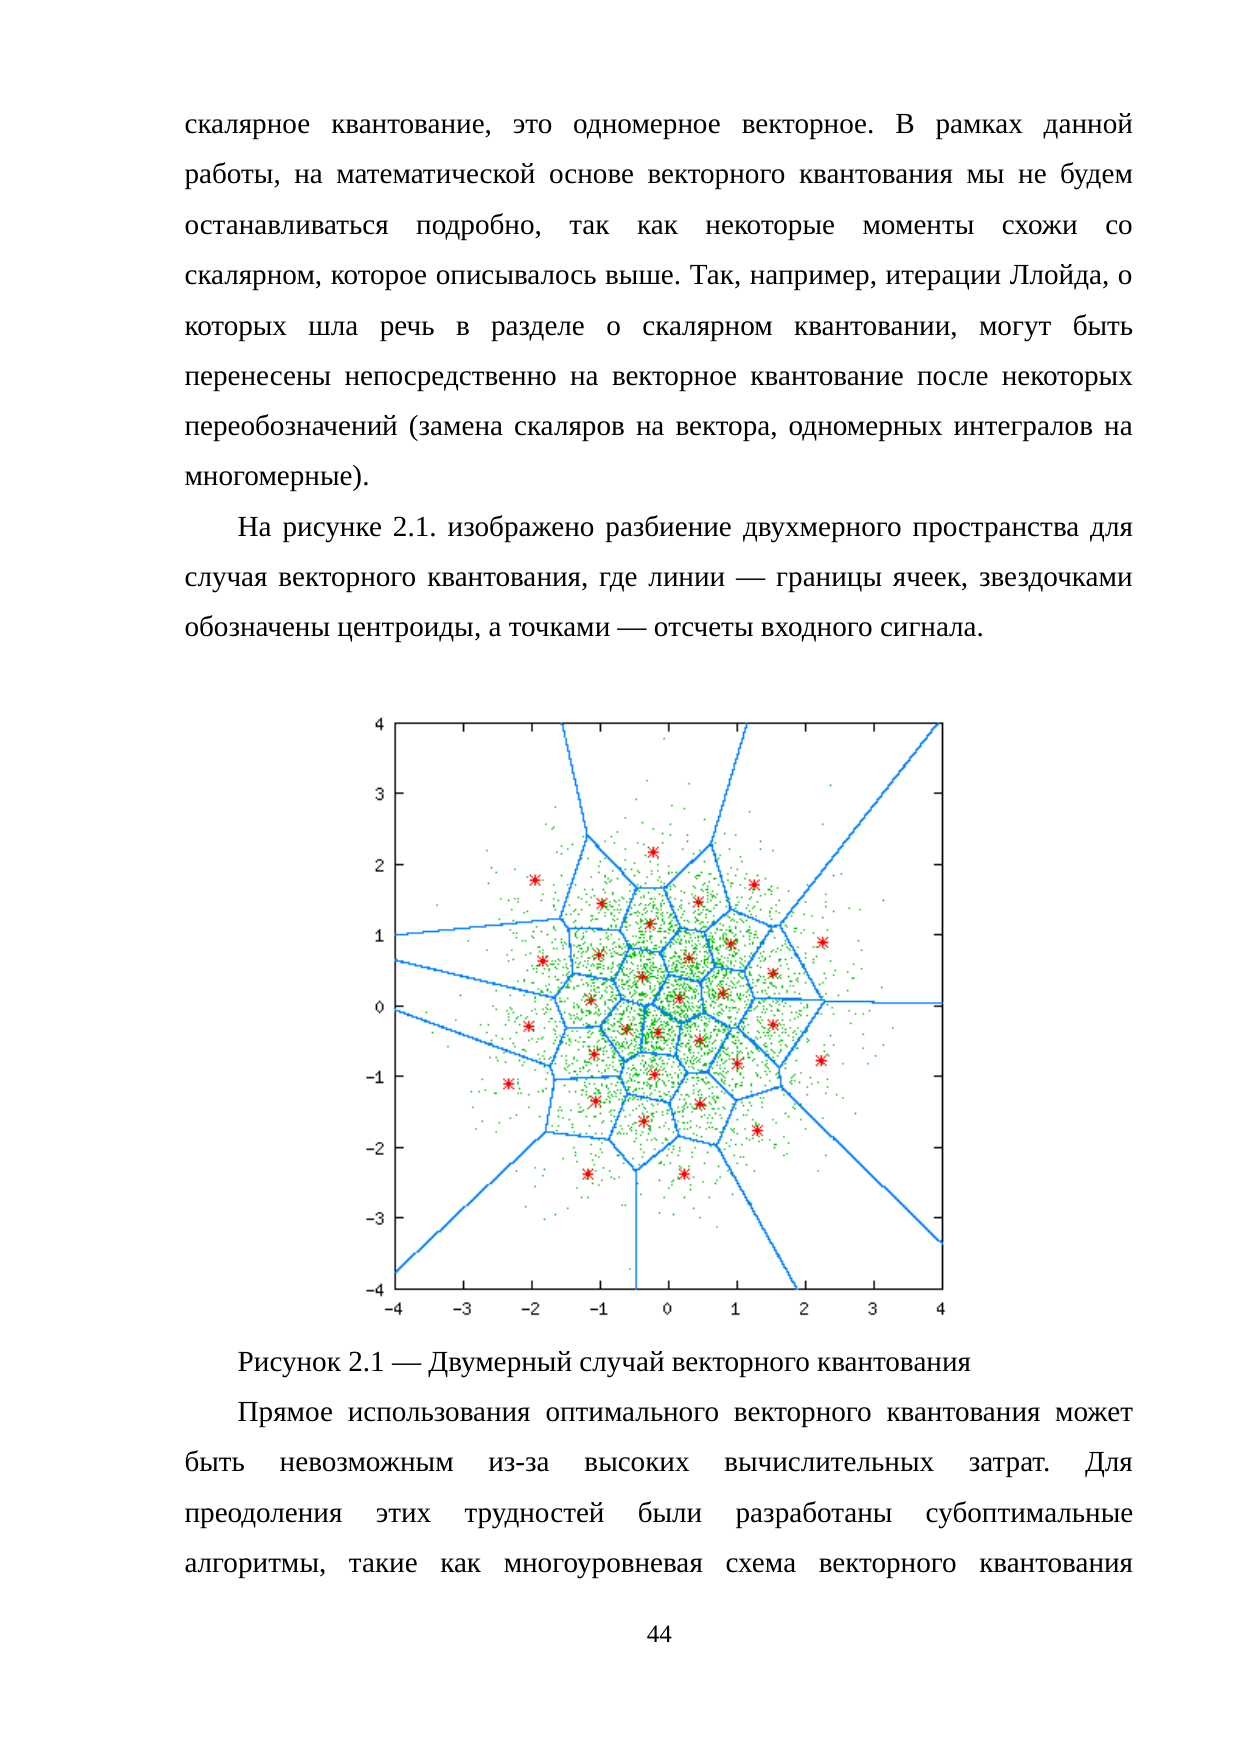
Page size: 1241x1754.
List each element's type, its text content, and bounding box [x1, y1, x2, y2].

text скалярное квантование, это одномерное векторное. В рамках данной работы, на математической основе векторного квантования мы не будем останавливаться подробно, так как некоторые моменты схожи со скалярном, которое описывалось выше. Так, например, итерации Ллойда, о которых шла речь в разделе о скалярном квантовании, могут быть перенесены непосредственно на векторное квантование после некоторых переобозначений (замена скаляров на вектора, одномерных интегралов на многомерные). [184, 106, 1134, 492]
text Рисунок 2.1 — Двумерный случай векторного квантования [184, 710, 1134, 1377]
text На рисунке 2.1. изображено разбиение двухмерного пространства для случая векторного квантования, где линии — границы ячеек, звездочками обозначены центроиды, а точками — отсчеты входного сигнала. [184, 509, 1134, 643]
picture [348, 704, 970, 1326]
text Прямое использования оптимального векторного квантования может быть невозможным из-за высоких вычислительных затрат. Для преодоления этих трудностей были разработаны субоптимальные алгоритмы, такие как многоуровневая схема векторного квантования [184, 1394, 1134, 1579]
